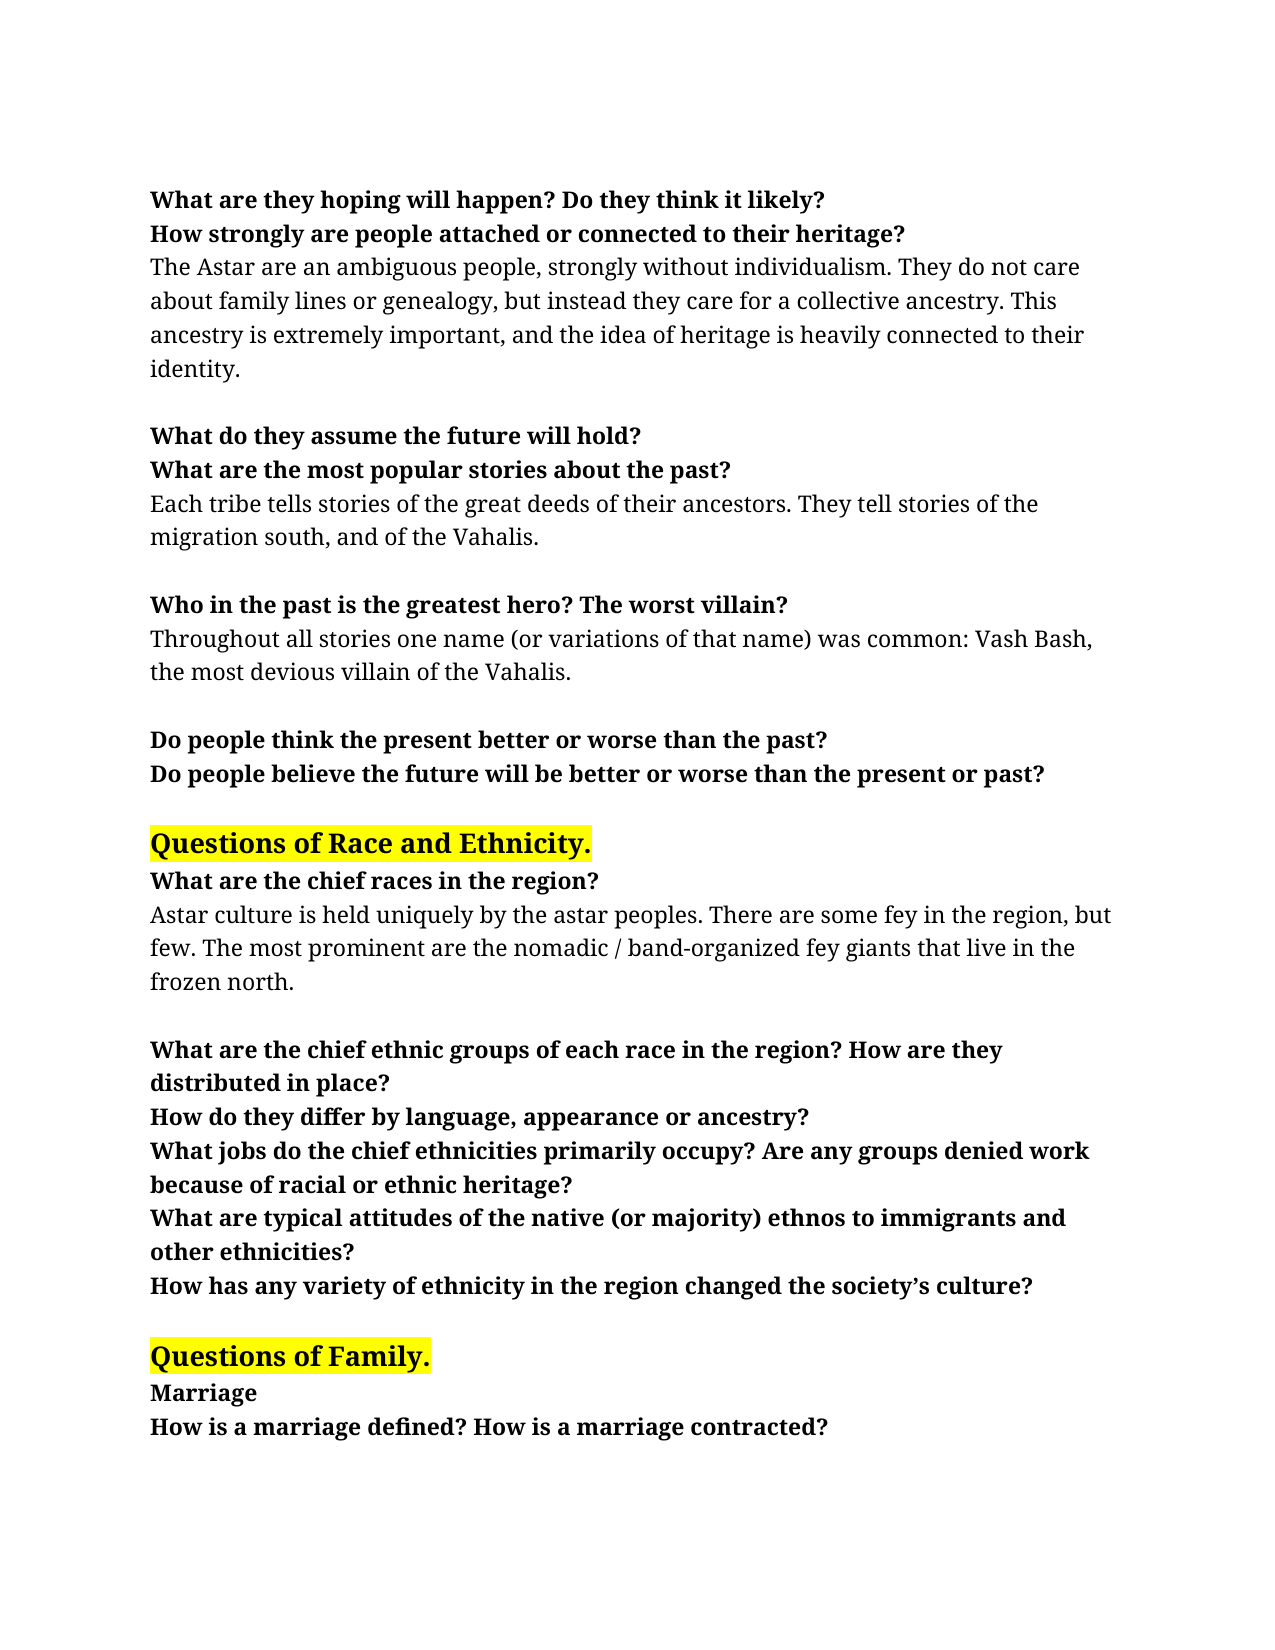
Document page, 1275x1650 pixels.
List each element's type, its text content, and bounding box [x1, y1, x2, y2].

text What do they assume the future will hold? What are the most popular stories about the past? [150, 420, 1125, 485]
text What are the chief races in the region? [150, 865, 1125, 896]
text How is a marriage defined? How is a marriage contracted? [150, 1411, 1125, 1442]
text Throughout all stories one name (or variations of that name) was common: Vash Bash, the most devious villain of the Vahalis. [150, 622, 1125, 687]
text Do people think the present better or worse than the past? Do people believe the future will be better or worse than the present or past? [150, 690, 1125, 822]
text Questions of Race and Ethnicity. [150, 825, 1125, 862]
text Each tribe tells stories of the great deeds of their ancestors. They tell stories of the migration south, and of the Vahalis. [150, 487, 1125, 552]
text What are the chief ethnic groups of each race in the region? How are they distributed in place? How do they differ by language, appearance or ancestry? [150, 1033, 1125, 1132]
text What are they hoping will happen? Do they think it likely? How strongly are people attached or connected to their heritage? The Astar are an ambiguous people, strongly without individualism. They do not care about family lines or genealogy, but instead they care for a collective ancestry. This ancestry is extremely important, and the idea of heritage is heavily connected to their identity. [150, 184, 1125, 384]
text What jobs do the chief ethnicities primarily occupy? Are any groups denied work because of racial or ethnic heritage? What are typical attitudes of the native (or majority) ethnos to immigrants and other ethnicities? How has any variety of ethnicity in the region changed the society’s culture? [150, 1135, 1125, 1335]
text Questions of Family. [150, 1337, 1125, 1374]
text Astar culture is held uniquely by the astar peoples. There are some fey in the region, but few. The most prominent are the nomadic / band-organized fey giants that live in the frozen north. [150, 898, 1125, 997]
text Marriage [150, 1377, 1125, 1408]
text Who in the past is the greatest hero? The worst villain? [150, 555, 1125, 620]
